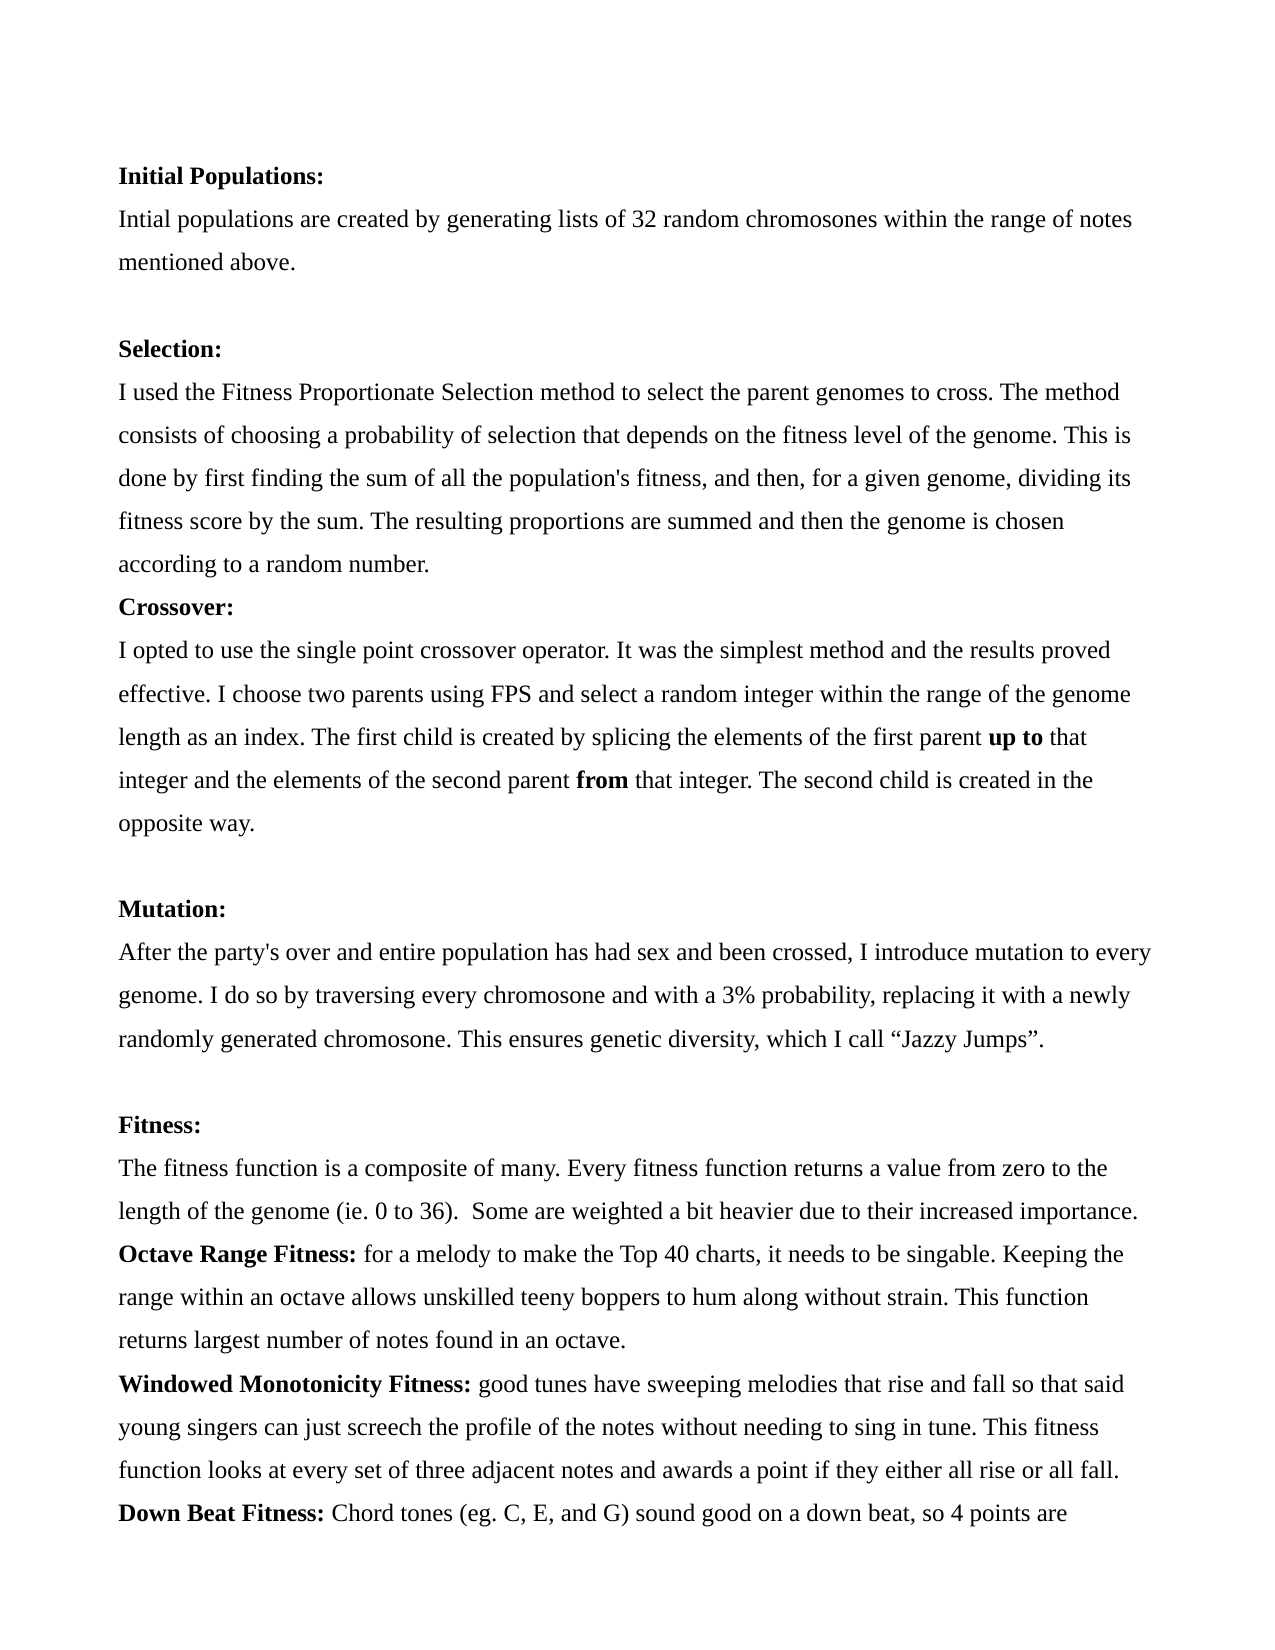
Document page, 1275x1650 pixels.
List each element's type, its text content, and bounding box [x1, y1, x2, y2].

text Octave Range Fitness: for a melody to make the Top 40 charts, it needs to be singable. Keeping the range within an octave allows unskilled teeny boppers to hum along without strain. This function returns largest number of notes found in an octave. [118, 1239, 1157, 1354]
text Windowed Monotonicity Fitness: good tunes have sweeping melodies that rise and fall so that said young singers can just screech the profile of the notes without needing to sing in tune. This fitness function looks at every set of three adjacent notes and awards a point if they either all rise or all fall. [118, 1369, 1157, 1484]
text Down Beat Fitness: Chord tones (eg. C, E, and G) sound good on a down beat, so 4 points are [118, 1498, 1157, 1527]
text I opted to use the single point crossover operator. It was the simplest method and the results proved effective. I choose two parents using FPS and select a random integer within the range of the genome length as an index. The first child is created by splicing the elements of the first parent up to that integer and the elements of the second parent from that integer. The second child is created in the opposite way. [118, 636, 1157, 837]
text Intial populations are created by generating lists of 32 random chromosones within the range of notes mentioned above. [118, 204, 1157, 276]
text Selection: [118, 334, 1157, 362]
text Initial Populations: [118, 161, 1157, 190]
text The fitness function is a composite of many. Every fitness function returns a value from zero to the length of the genome (ie. 0 to 36). Some are weighted a bit heavier due to their increased importance. [118, 1153, 1157, 1225]
text I used the Fitness Proportionate Selection method to select the parent genomes to cross. The method consists of choosing a probability of selection that depends on the fitness level of the genome. This is done by first finding the sum of all the population's fitness, and then, for a given genome, dividing its fitness score by the sum. The resulting proportions are summed and then the genome is chosen according to a random number. [118, 377, 1157, 578]
text After the party's over and entire population has had sex and been crossed, I introduce mutation to every genome. I do so by traversing every chromosone and with a 3% probability, replacing it with a newly randomly generated chromosone. This ensures genetic diversity, which I call “Jazzy Jumps”. [118, 937, 1157, 1052]
text Fitness: [118, 1110, 1157, 1139]
text Crossover: [118, 592, 1157, 621]
text Mutation: [118, 894, 1157, 923]
